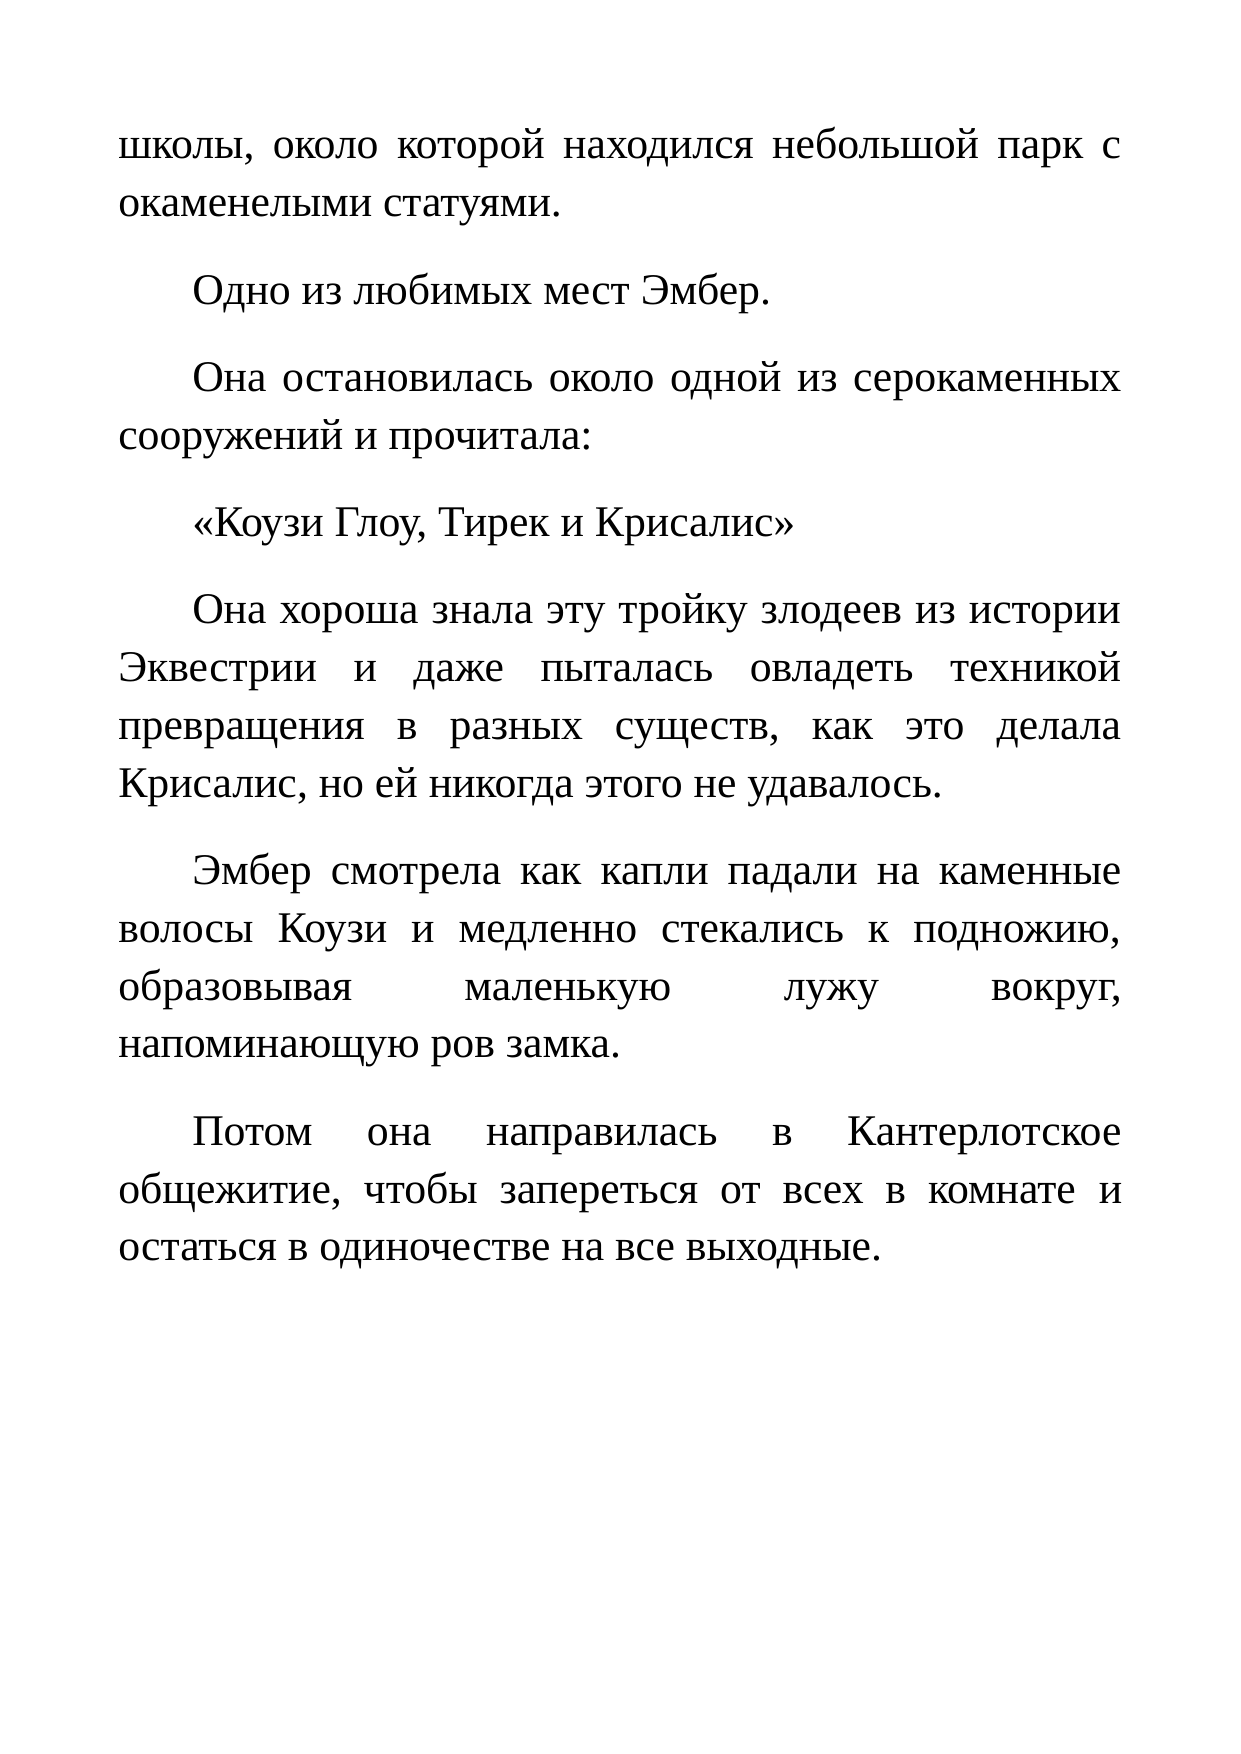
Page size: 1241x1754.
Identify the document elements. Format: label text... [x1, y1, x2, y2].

text Одно из любимых мест Эмбер. [118, 263, 1122, 313]
text Эмбер смотрела как капли падали на каменные волосы Коузи и медленно стекались к подножию, образовывая маленькую лужу вокруг, напоминающую ров замка. [118, 844, 1122, 1067]
text Она хороша знала эту тройку злодеев из истории Эквестрии и даже пыталась овладеть техникой превращения в разных существ, как это делала Крисалис, но ей никогда этого не удавалось. [118, 583, 1122, 807]
text «Коузи Глоу, Тирек и Крисалис» [118, 496, 1122, 546]
text Потом она направилась в Кантерлотское общежитие, чтобы запереться от всех в комнате и остаться в одиночестве на все выходные. [118, 1104, 1122, 1270]
text Она остановилась около одной из серокаменных сооружений и прочитала: [118, 351, 1122, 459]
text школы, около которой находился небольшой парк с окаменелыми статуями. [118, 118, 1122, 226]
